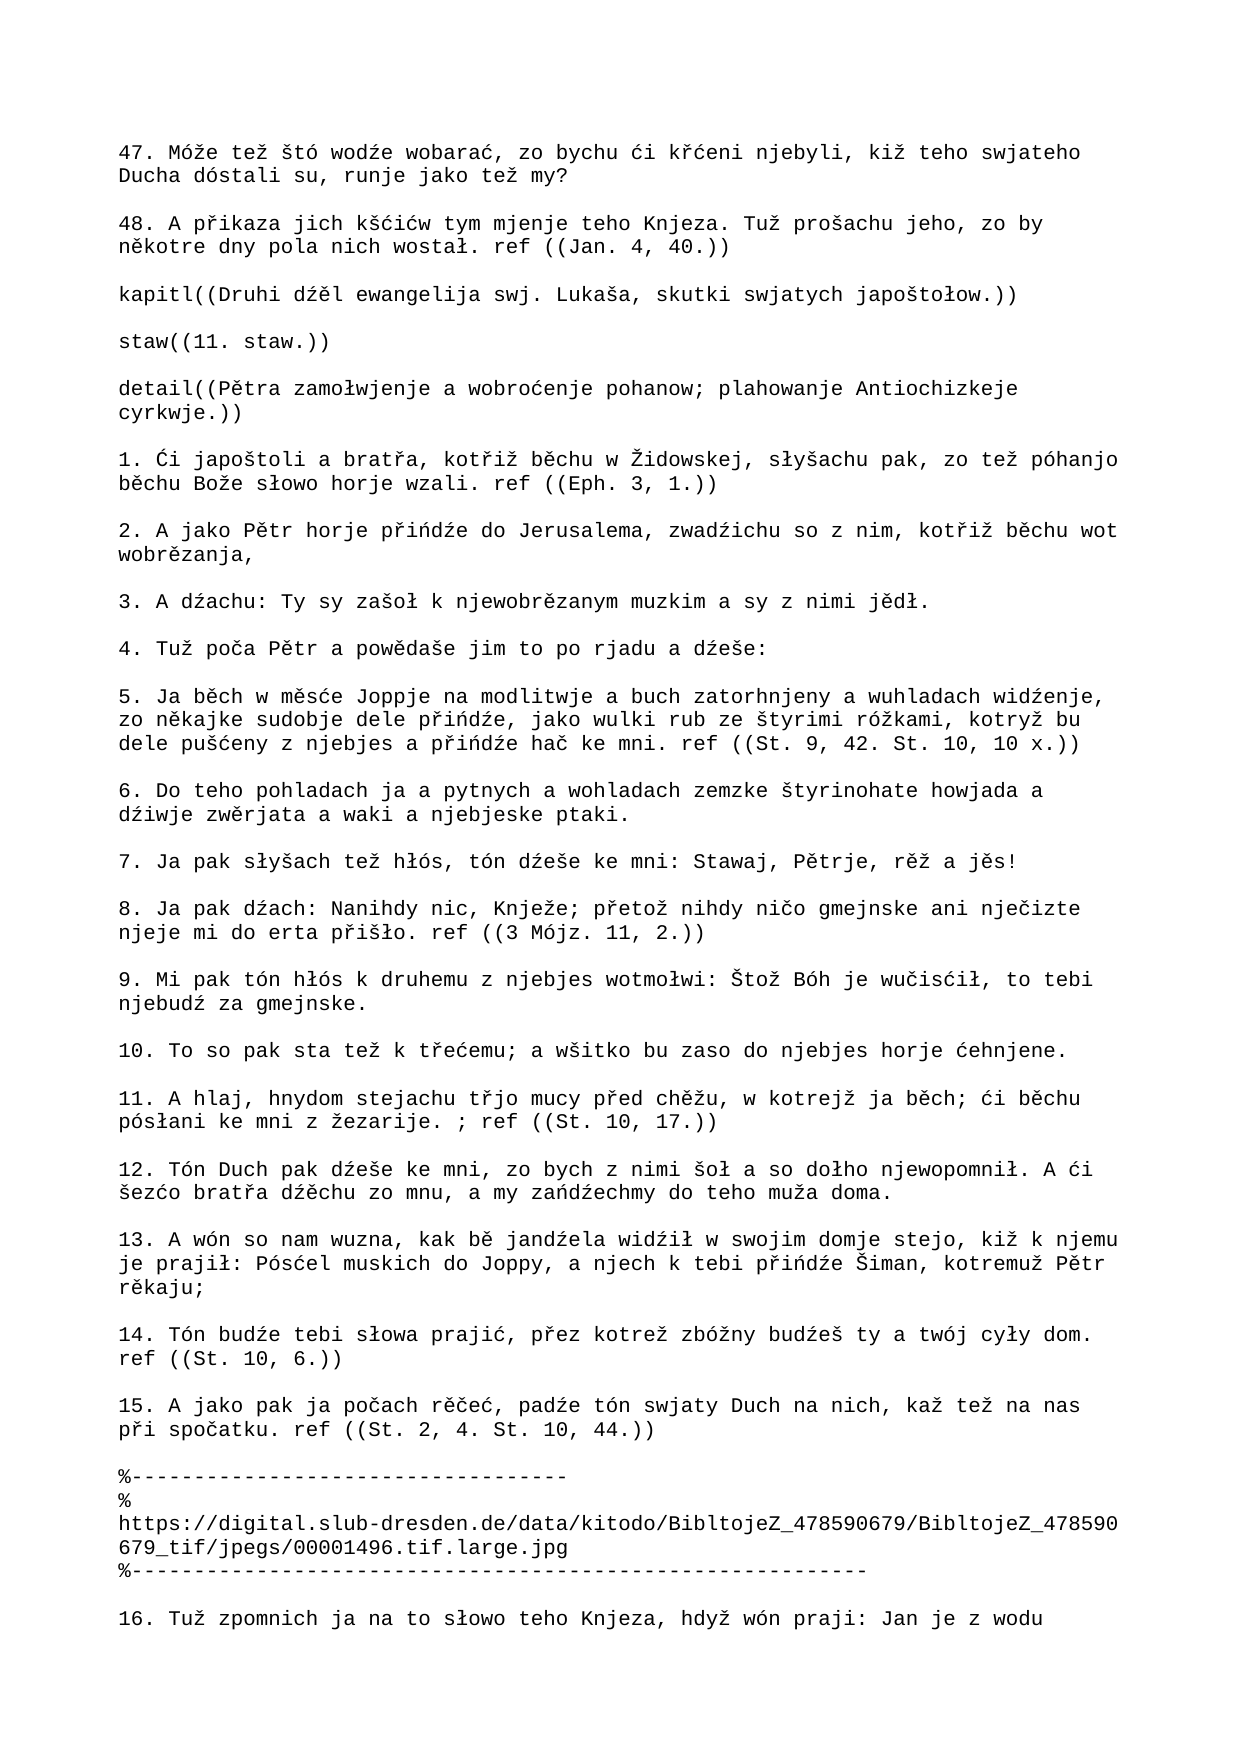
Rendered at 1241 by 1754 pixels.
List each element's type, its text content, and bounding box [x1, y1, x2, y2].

text 14. Tón budźe tebi słowa prajić, přez kotrež zbóžny budźeš ty a twój cyły dom. ref ((St. 10, 6.)) [118, 1324, 1122, 1371]
text 48. A přikaza jich kšćićw tym mjenje teho Knjeza. Tuž prošachu jeho, zo by někotre dny pola nich wostał. ref ((Jan. 4, 40.)) [118, 213, 1122, 260]
text staw((11. staw.)) [118, 331, 1122, 354]
text 13. A wón so nam wuzna, kak bě jandźela widźił w swojim domje stejo, kiž k njemu je prajił: Pósćel muskich do Joppy, a njech k tebi přińdźe Šiman, kotremuž Pětr rěkaju; [118, 1229, 1122, 1300]
text %----------------------------------------------------------- [118, 1561, 1122, 1584]
text detail((Pětra zamołwjenje a wobroćenje pohanow; plahowanje Antiochizkeje cyrkwje.)) [118, 378, 1122, 426]
text 8. Ja pak dźach: Nanihdy nic, Knježe; přetož nihdy ničo gmejnske ani nječizte njeje mi do erta přišło. ref ((3 Mójz. 11, 2.)) [118, 898, 1122, 946]
text 16. Tuž zpomnich ja na to słowo teho Knjeza, hdyž wón praji: Jan je z wodu [118, 1608, 1122, 1631]
text 6. Do teho pohladach ja a pytnych a wohladach zemzke štyrinohate howjada a dźiwje zwěrjata a waki a njebjeske ptaki. [118, 780, 1122, 827]
text 47. Móže tež štó wodźe wobarać, zo bychu ći křćeni njebyli, kiž teho swjateho Ducha dóstali su, runje jako tež my? [118, 142, 1122, 189]
text kapitl((Druhi dźěl ewangelija swj. Lukaša, skutki swjatych japoštołow.)) [118, 284, 1122, 307]
text 10. To so pak sta tež k třećemu; a wšitko bu zaso do njebjes horje ćehnjene. [118, 1040, 1122, 1064]
text % https://digital.slub-dresden.de/data/kitodo/BibltojeZ_478590679/BibltojeZ_478590679_tif/jpegs/00001496.tif.large.jpg [118, 1489, 1122, 1561]
text 15. A jako pak ja počach rěčeć, padźe tón swjaty Duch na nich, kaž tež na nas při spočatku. ref ((St. 2, 4. St. 10, 44.)) [118, 1395, 1122, 1442]
text 9. Mi pak tón hłós k druhemu z njebjes wotmołwi: Štož Bóh je wučisćił, to tebi njebudź za gmejnske. [118, 969, 1122, 1017]
text 7. Ja pak słyšach tež hłós, tón dźeše ke mni: Stawaj, Pětrje, rěž a jěs! [118, 851, 1122, 875]
text 2. A jako Pětr horje přińdźe do Jerusalema, zwadźichu so z nim, kotřiž běchu wot wobrězanja, [118, 520, 1122, 567]
text 4. Tuž poča Pětr a powědaše jim to po rjadu a dźeše: [118, 638, 1122, 662]
text 5. Ja běch w měsće Joppje na modlitwje a buch zatorhnjeny a wuhladach widźenje, zo někajke sudobje dele přińdźe, jako wulki rub ze štyrimi róžkami, kotryž bu dele pušćeny z njebjes a přińdźe hač ke mni. ref ((St. 9, 42. St. 10, 10 x.)) [118, 686, 1122, 757]
text 3. A dźachu: Ty sy zašoł k njewobrězanym muzkim a sy z nimi jědł. [118, 591, 1122, 615]
text %----------------------------------- [118, 1466, 1122, 1489]
text 1. Ći japoštoli a bratřa, kotřiž běchu w Židowskej, słyšachu pak, zo tež póhanjo běchu Bože słowo horje wzali. ref ((Eph. 3, 1.)) [118, 449, 1122, 496]
text 12. Tón Duch pak dźeše ke mni, zo bych z nimi šoł a so dołho njewopomnił. A ći šezćo bratřa dźěchu zo mnu, a my zańdźechmy do teho muža doma. [118, 1158, 1122, 1206]
text 11. A hlaj, hnydom stejachu třjo mucy před chěžu, w kotrejž ja běch; ći běchu pósłani ke mni z žezarije. ; ref ((St. 10, 17.)) [118, 1088, 1122, 1135]
